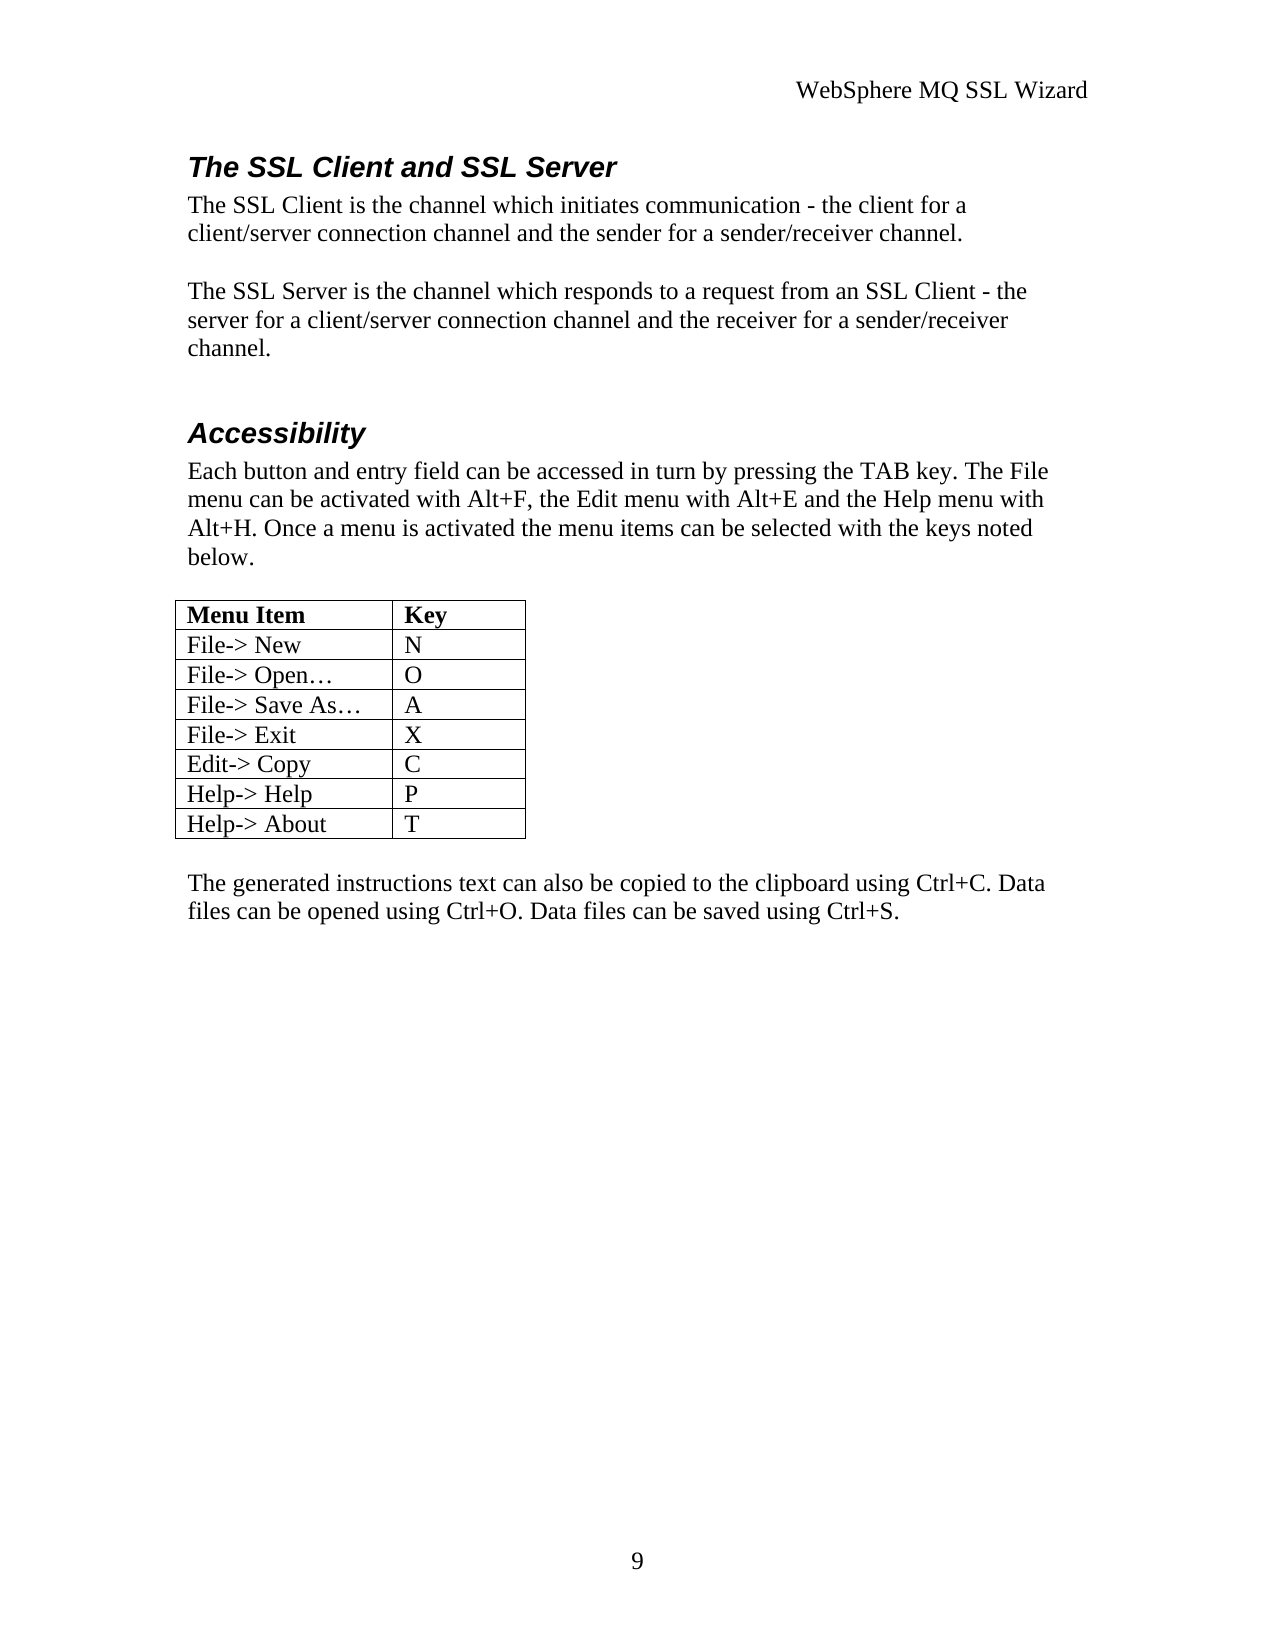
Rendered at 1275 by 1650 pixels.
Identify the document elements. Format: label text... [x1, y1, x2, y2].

table_cell N [393, 630, 525, 659]
table_cell File-> Save As… [176, 690, 392, 719]
table_header Menu Item [176, 601, 392, 629]
table_cell C [393, 750, 525, 778]
text The SSL Server is the channel which responds to a request from an SSL Client - the server for a client/server connection channel and the receiver for a sender/receiver channel. [187, 276, 1088, 362]
table_cell Help-> About [176, 809, 392, 838]
text The SSL Client is the channel which initiates communication - the client for a client/server connection channel and the sender for a sender/receiver channel. [187, 190, 1088, 247]
text Each button and entry field can be accessed in turn by pressing the TAB key. The File menu can be activated with Alt+F, the Edit menu with Alt+E and the Help menu with Alt+H. Once a menu is activated the menu items can be selected with the keys noted below. [187, 456, 1088, 571]
table_cell T [393, 809, 525, 838]
table_cell Help-> Help [176, 779, 392, 808]
table_cell File-> Exit [176, 720, 392, 748]
text The generated instructions text can also be copied to the clipboard using Ctrl+C. Data files can be opened using Ctrl+O. Data files can be saved using Ctrl+S. [187, 868, 1088, 925]
table_cell P [393, 779, 525, 808]
subtitle The SSL Client and SSL Server [187, 150, 1088, 183]
table_cell File-> New [176, 630, 392, 659]
table_header Key [393, 601, 525, 629]
table_cell O [393, 660, 525, 689]
table_cell X [393, 720, 525, 748]
subtitle Accessibility [187, 416, 1088, 449]
table_cell File-> Open… [176, 660, 392, 689]
table_cell A [393, 690, 525, 719]
table_cell Edit-> Copy [176, 750, 392, 778]
